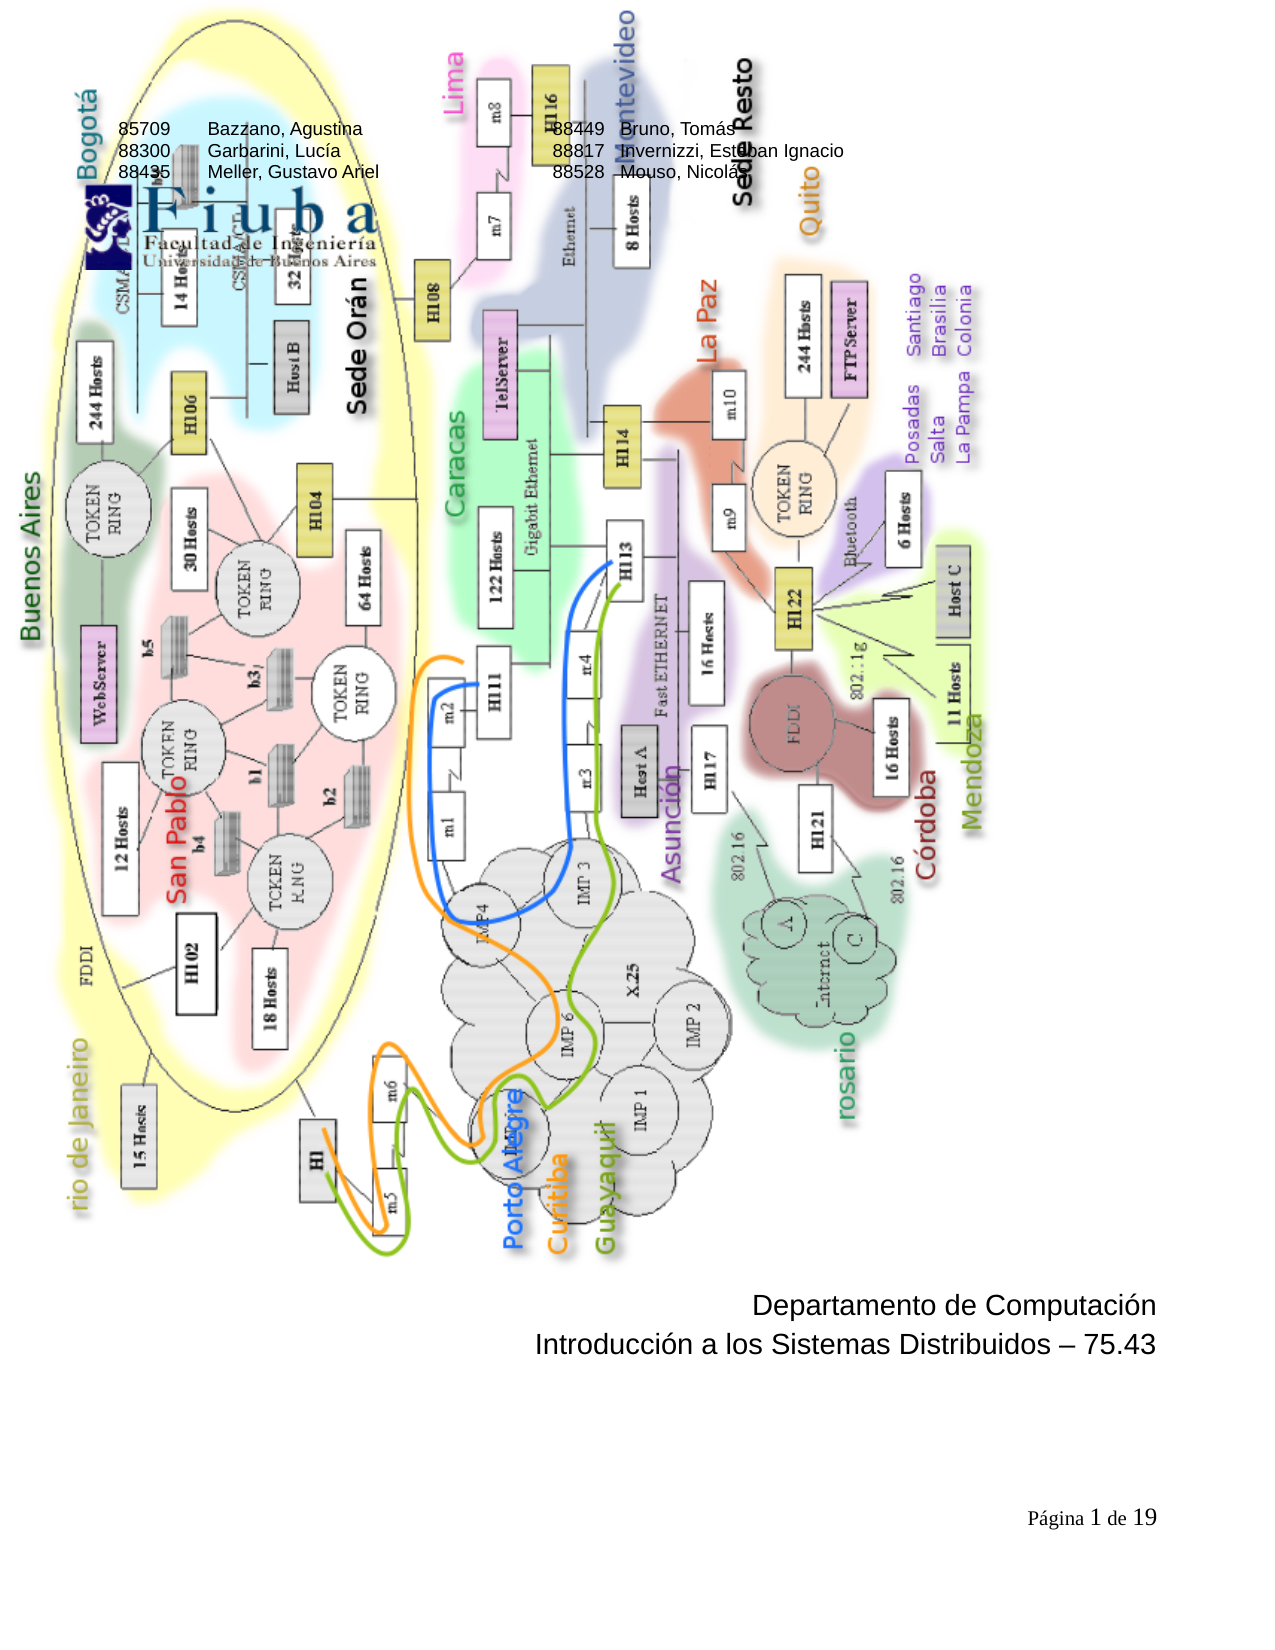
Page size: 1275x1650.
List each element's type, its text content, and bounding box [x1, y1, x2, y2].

text Departamento de Computación Introducción a los Sistemas Distribuidos – 75.43 [118, 183, 1157, 1360]
picture [0, 0, 1007, 1287]
